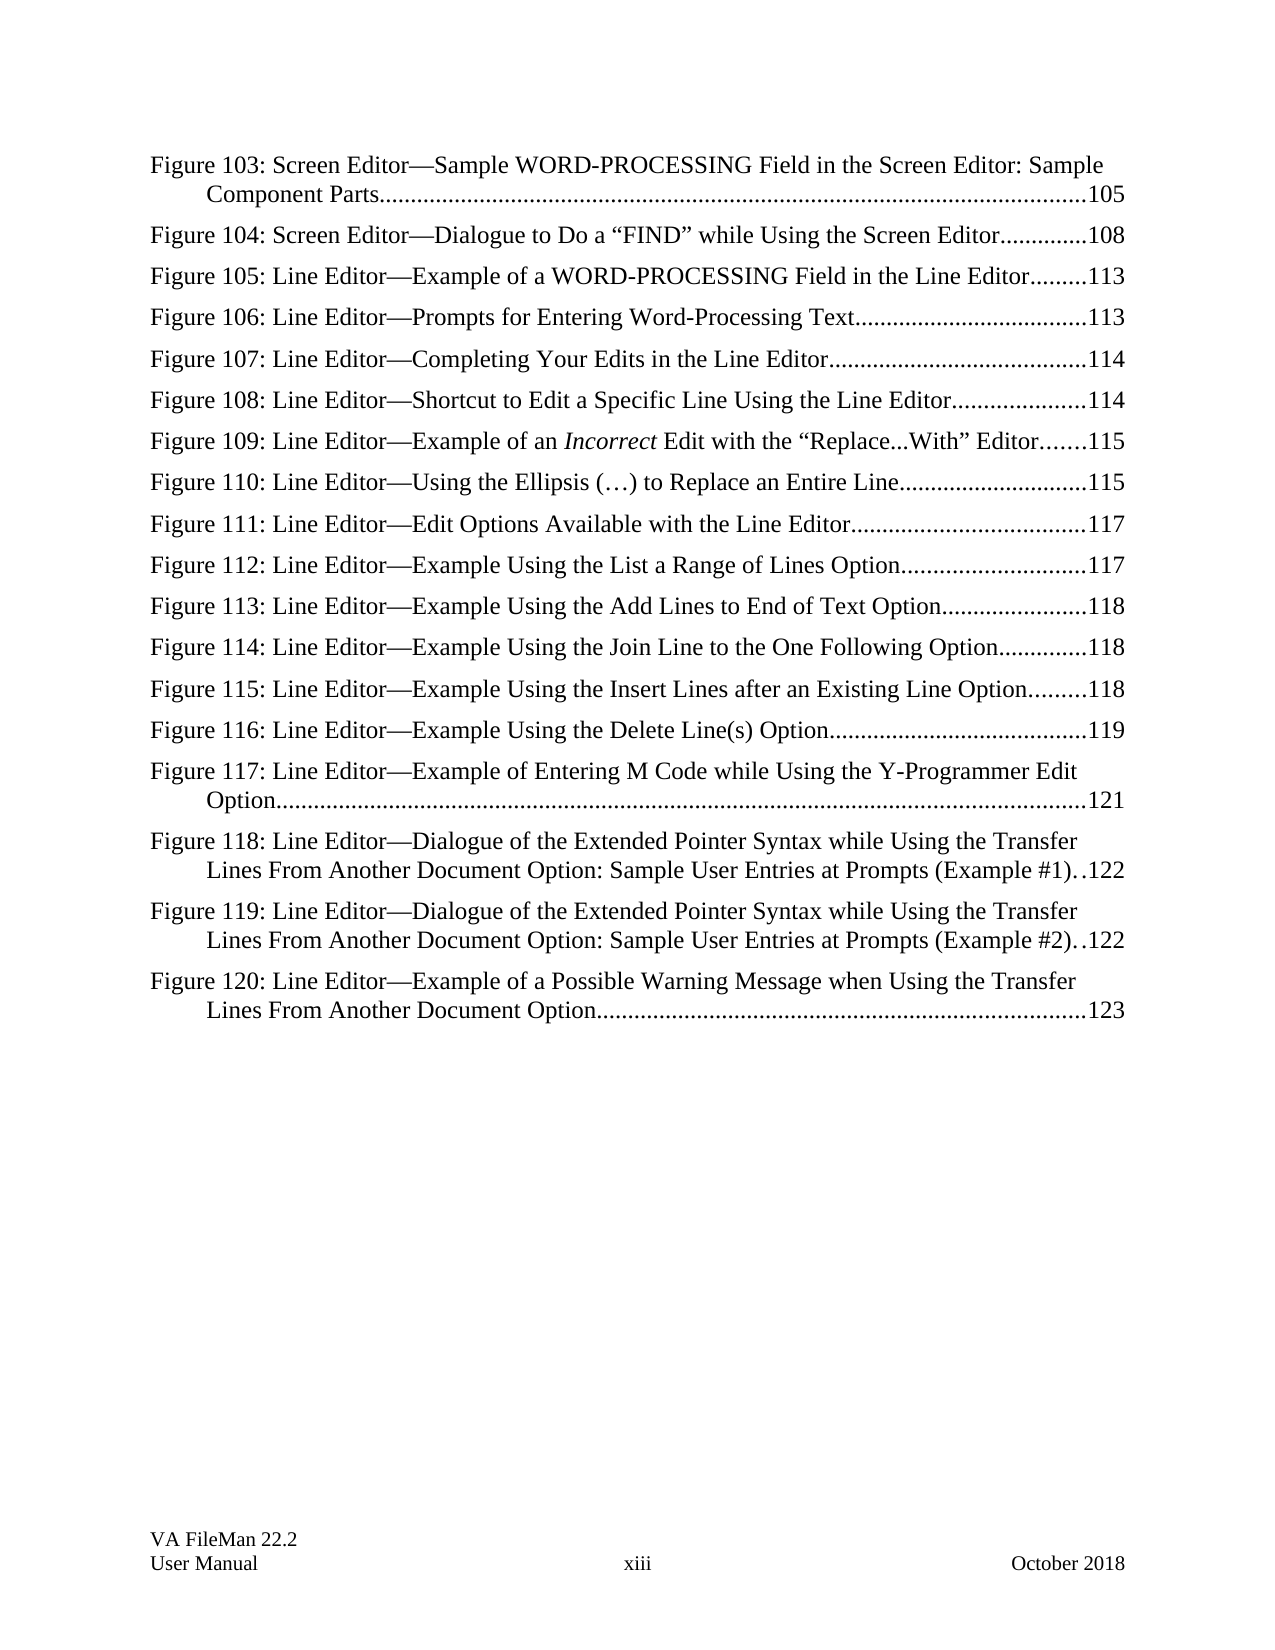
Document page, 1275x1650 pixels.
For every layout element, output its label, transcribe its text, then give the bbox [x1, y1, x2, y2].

text Figure 118: Line Editor—Dialogue of the Extended Pointer Syntax while Using the Transfer Lines From Another Document Option: Sample User Entries at Prompts (Example #1) 122 [150, 826, 1125, 884]
text Figure 104: Screen Editor—Dialogue to Do a “FIND” while Using the Screen Editor 108 [150, 220, 1125, 249]
text Figure 106: Line Editor—Prompts for Entering Word-Processing Text 113 [150, 302, 1125, 331]
text Figure 120: Line Editor—Example of a Possible Warning Message when Using the Transfer Lines From Another Document Option 123 [150, 966, 1125, 1024]
text Figure 117: Line Editor—Example of Entering M Code while Using the Y-Programmer Edit Option 121 [150, 756, 1125, 814]
text Figure 103: Screen Editor—Sample WORD-PROCESSING Field in the Screen Editor: Sample Component Parts 105 [150, 150, 1125, 207]
text Figure 113: Line Editor—Example Using the Add Lines to End of Text Option 118 [150, 591, 1125, 620]
text Figure 112: Line Editor—Example Using the List a Range of Lines Option 117 [150, 550, 1125, 579]
text Figure 111: Line Editor—Edit Options Available with the Line Editor 117 [150, 509, 1125, 537]
text Figure 119: Line Editor—Dialogue of the Extended Pointer Syntax while Using the Transfer Lines From Another Document Option: Sample User Entries at Prompts (Example #2) 122 [150, 896, 1125, 954]
text Figure 107: Line Editor—Completing Your Edits in the Line Editor 114 [150, 344, 1125, 372]
text Figure 116: Line Editor—Example Using the Delete Line(s) Option 119 [150, 715, 1125, 744]
text Figure 115: Line Editor—Example Using the Insert Lines after an Existing Line Option 118 [150, 674, 1125, 702]
text Figure 108: Line Editor—Shortcut to Edit a Specific Line Using the Line Editor 114 [150, 385, 1125, 414]
text Figure 105: Line Editor—Example of a WORD-PROCESSING Field in the Line Editor 113 [150, 261, 1125, 290]
text Figure 110: Line Editor—Using the Ellipsis (…) to Replace an Entire Line 115 [150, 467, 1125, 496]
text Figure 114: Line Editor—Example Using the Join Line to the One Following Option 118 [150, 632, 1125, 661]
text Figure 109: Line Editor—Example of an Incorrect Edit with the “Replace...With” Editor 115 [150, 426, 1125, 455]
